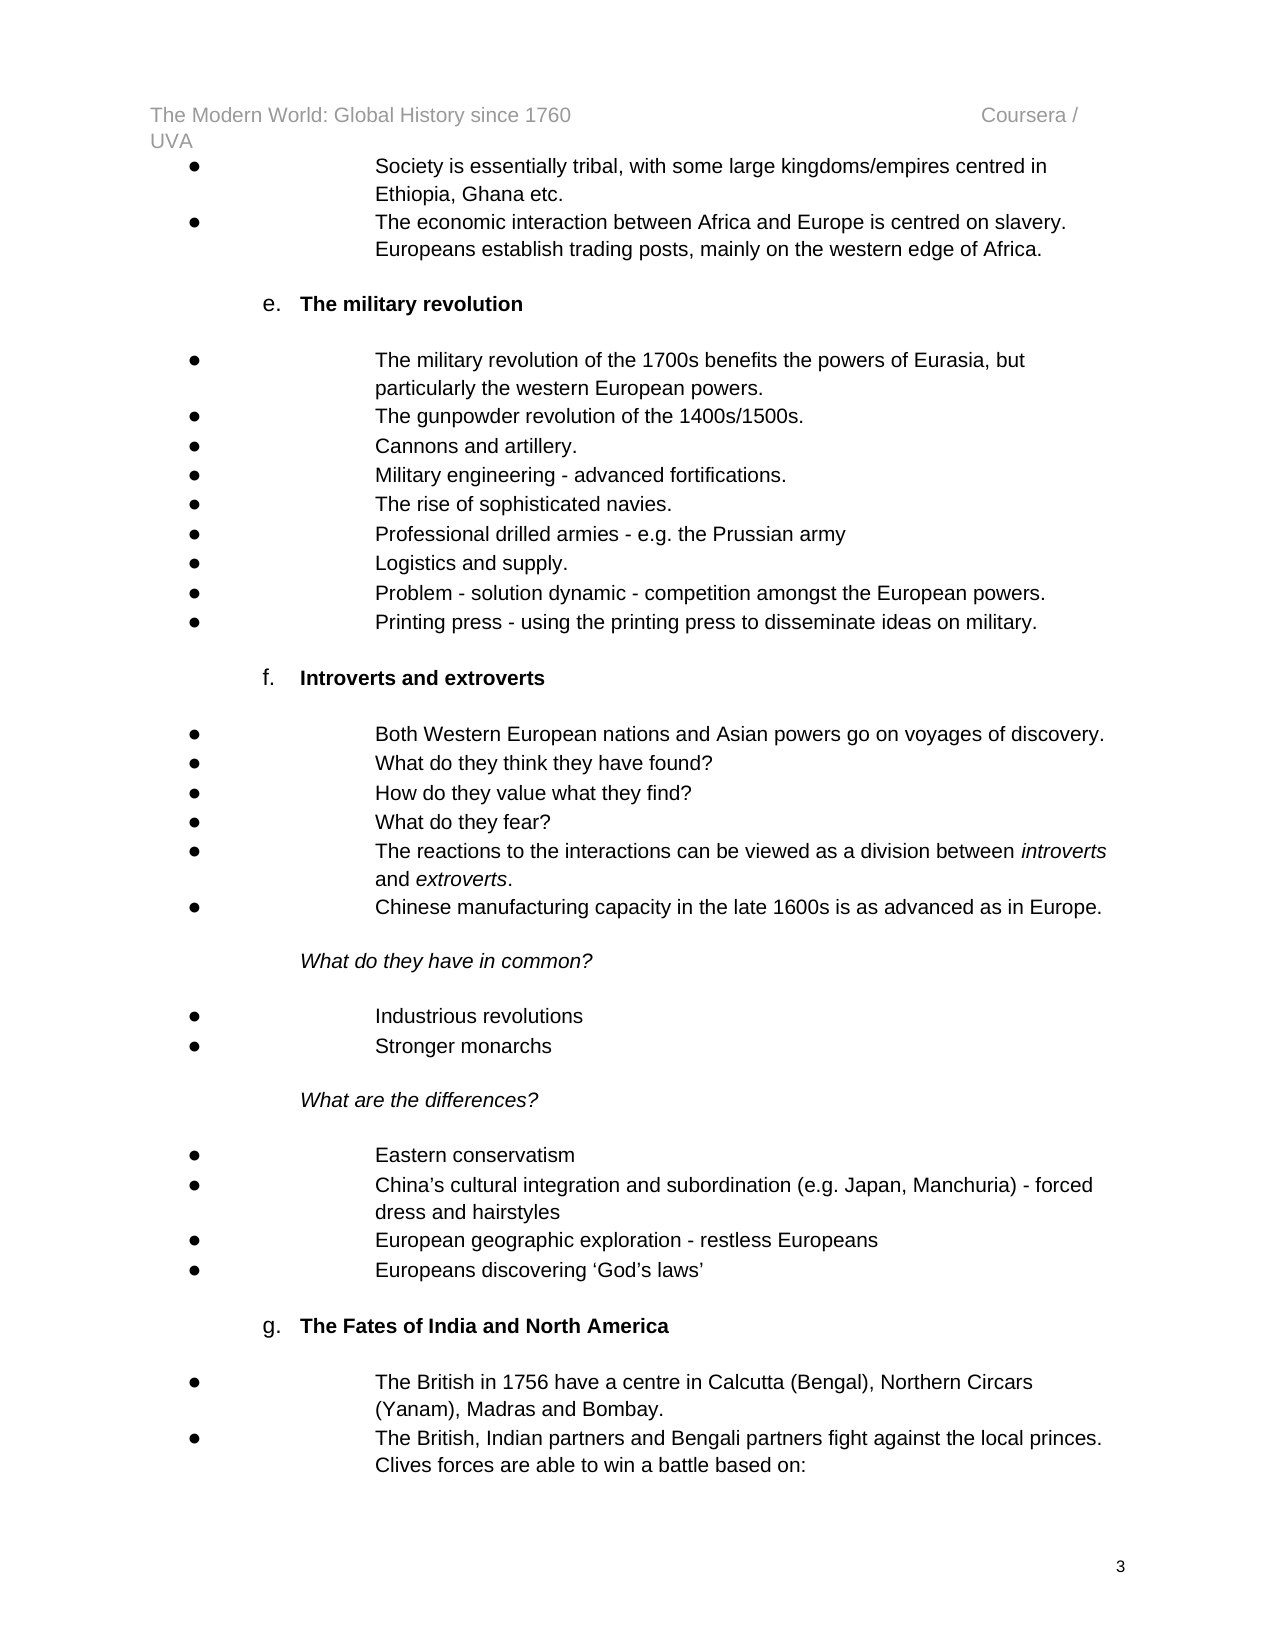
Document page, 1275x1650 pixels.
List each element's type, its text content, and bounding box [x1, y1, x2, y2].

list European geographic exploration - restless Europeans [187, 1227, 1125, 1253]
list How do they value what they find? [187, 779, 1125, 805]
list What do they fear? [187, 809, 1125, 834]
list Introverts and extroverts [262, 664, 1125, 690]
list Both Western European nations and Asian powers go on voyages of discovery. [187, 721, 1125, 746]
list China’s cultural integration and subordination (e.g. Japan, Manchuria) - forced dress and hairstyles [187, 1171, 1125, 1224]
list Chinese manufacturing capacity in the late 1600s is as advanced as in Europe. [187, 894, 1125, 919]
list Europeans discovering ‘God’s laws’ [187, 1256, 1125, 1282]
list Problem - solution dynamic - competition amongst the European powers. [187, 579, 1125, 605]
list The economic interaction between Africa and Europe is centred on slavery. Europeans establish trading posts, mainly on the western edge of Africa. [187, 209, 1125, 261]
list Society is essentially tribal, with some large kingdoms/empires centred in Ethiopia, Ghana etc. [187, 153, 1125, 205]
list The British in 1756 have a centre in Calcutta (Bengal), Northern Circars (Yanam), Madras and Bombay. [187, 1368, 1125, 1421]
list Logistics and supply. [187, 550, 1125, 575]
list Stronger monarchs [187, 1033, 1125, 1058]
list The military revolution [262, 291, 1125, 317]
list The military revolution of the 1700s benefits the powers of Eurasia, but particularly the western European powers. [187, 347, 1125, 399]
list What do they think they have found? [187, 750, 1125, 776]
list The rise of sophisticated navies. [187, 491, 1125, 517]
list Cannons and artillery. [187, 432, 1125, 458]
list Eastern conservatism [187, 1142, 1125, 1168]
list Printing press - using the printing press to disseminate ideas on military. [187, 608, 1125, 634]
list Military engineering - advanced fortifications. [187, 462, 1125, 487]
text What are the differences? [225, 1089, 1125, 1112]
list Industrious revolutions [187, 1003, 1125, 1029]
list The reactions to the interactions can be viewed as a division between introverts and extroverts. [187, 838, 1125, 890]
list The British, Indian partners and Bengali partners fight against the local princes. Clives forces are able to win a battle based on: [187, 1424, 1125, 1477]
list The Fates of India and North America [262, 1312, 1125, 1338]
list Professional drilled armies - e.g. the Prussian army [187, 520, 1125, 546]
text What do they have in common? [225, 950, 1125, 973]
list The gunpowder revolution of the 1400s/1500s. [187, 403, 1125, 428]
